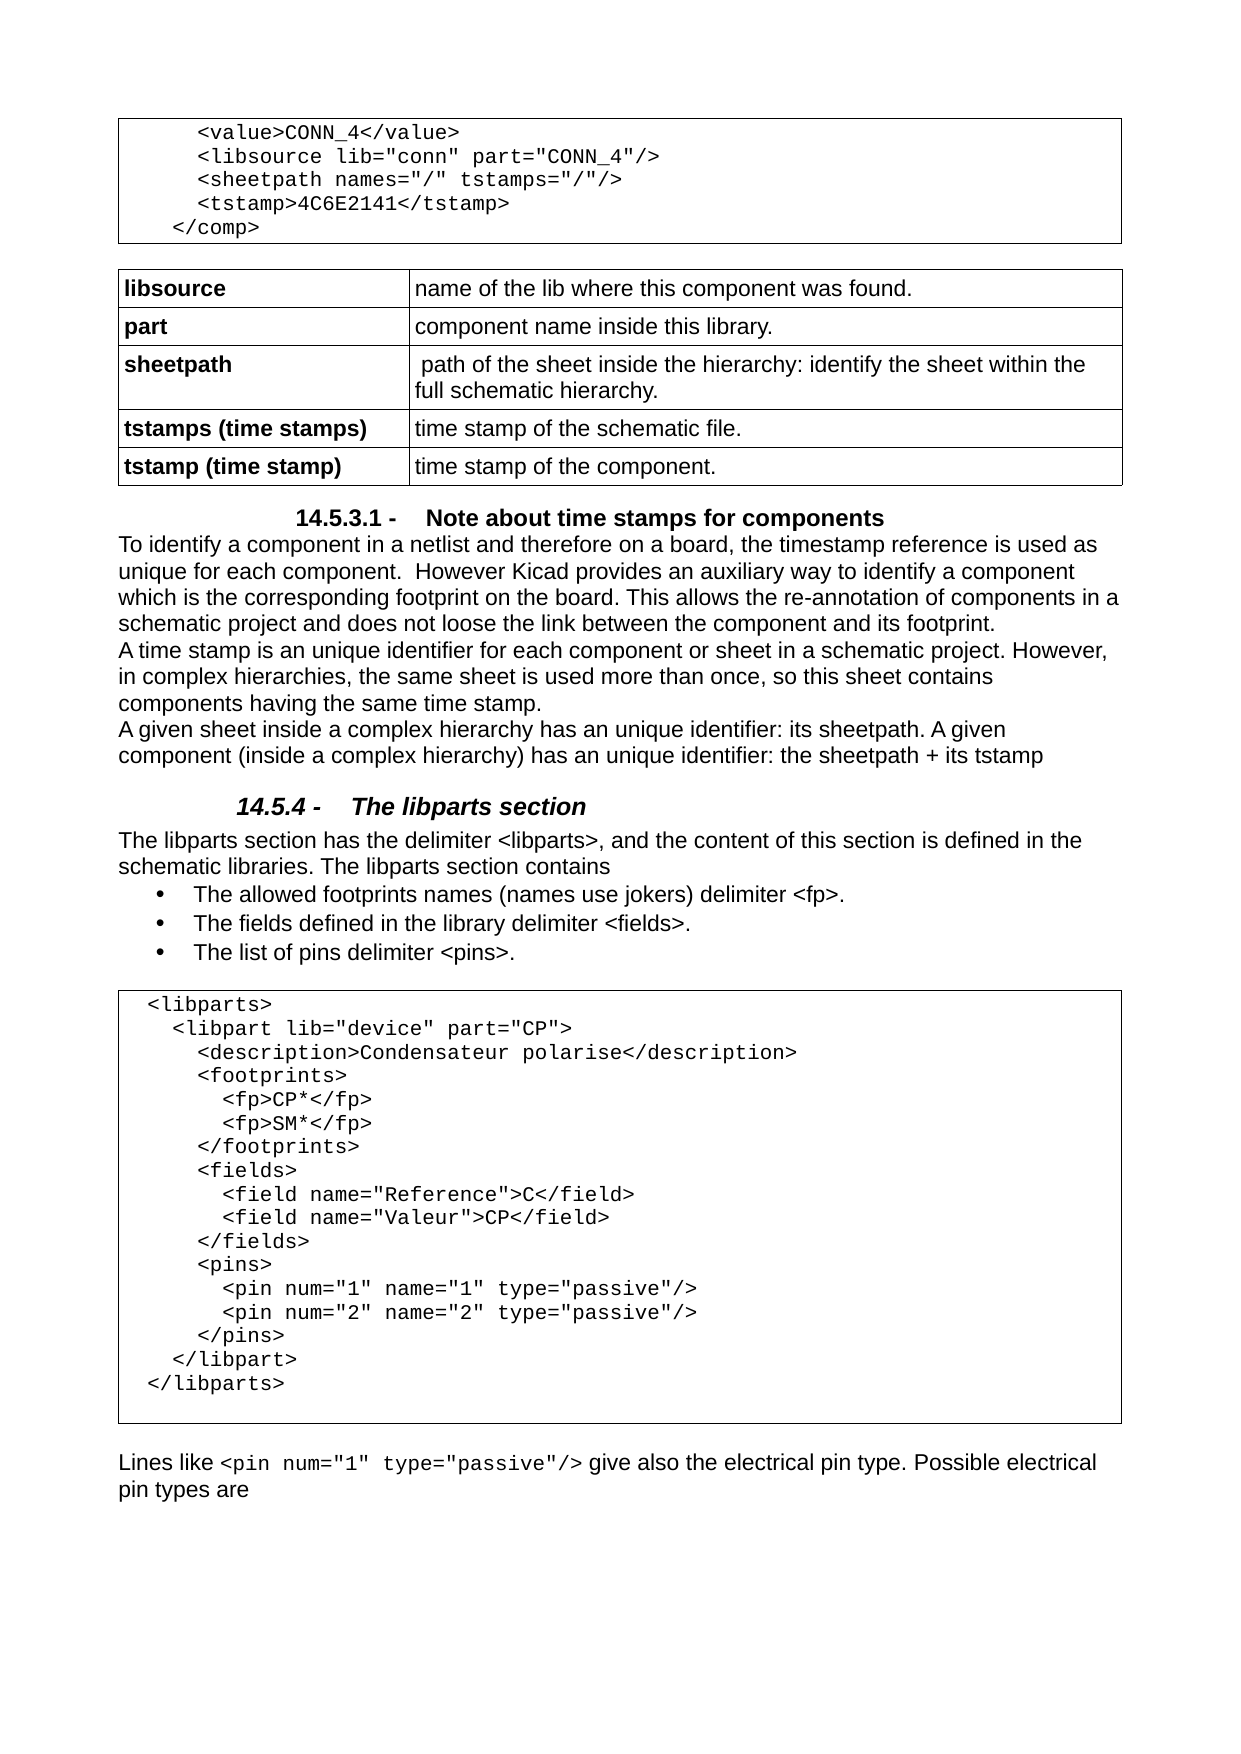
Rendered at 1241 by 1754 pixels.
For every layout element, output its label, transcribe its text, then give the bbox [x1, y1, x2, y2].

text <fp>SM*</fp> [119, 1109, 1121, 1132]
text </fields> [119, 1227, 1121, 1251]
text To identify a component in a netlist and therefore on a board, the timestamp reference is used as unique for each component. However Kicad provides an auxiliary way to identify a component which is the corresponding footprint on the board. This allows the re-annotation of components in a schematic project and does not loose the link between the component and its footprint. [118, 531, 1122, 637]
text <tstamp>4C6E2141</tstamp> [119, 189, 1121, 213]
text </libparts> [119, 1369, 1121, 1396]
text <libsource lib="conn" part="CONN_4"/> [119, 142, 1121, 165]
text <field name="Reference">C</field> [119, 1179, 1121, 1203]
text </libpart> [119, 1345, 1121, 1369]
table_cell time stamp of the schematic file. [410, 410, 1122, 447]
text <footprints> [119, 1061, 1121, 1085]
text The libparts section has the delimiter <libparts>, and the content of this section is defined in the schematic libraries. The libparts section contains [118, 827, 1122, 879]
table_cell tstamps (time stamps) [119, 410, 409, 447]
table_header libsource [119, 270, 409, 307]
text <description>Condensateur polarise</description> [119, 1038, 1121, 1061]
text <fields> [119, 1156, 1121, 1179]
text </footprints> [119, 1132, 1121, 1156]
table_cell time stamp of the component. [410, 448, 1122, 485]
table_header name of the lib where this component was found. [410, 270, 1122, 307]
text </pins> [119, 1321, 1121, 1345]
table_cell sheetpath [119, 346, 409, 409]
text A time stamp is an unique identifier for each component or sheet in a schematic project. However, in complex hierarchies, the same sheet is used more than once, so this sheet contains components having the same time stamp. [118, 637, 1122, 716]
table_cell component name inside this library. [410, 308, 1122, 345]
text <libpart lib="device" part="CP"> [119, 1014, 1121, 1038]
list The allowed footprints names (names use jokers) delimiter <fp>. [156, 879, 1122, 908]
text <pins> [119, 1251, 1121, 1274]
text <pin num="2" name="2" type="passive"/> [119, 1298, 1121, 1321]
text Lines like <pin num="1" type="passive"/> give also the electrical pin type. Possible electrical pin types are [118, 1449, 1122, 1503]
text <libparts> [119, 991, 1121, 1014]
text <field name="Valeur">CP</field> [119, 1203, 1121, 1227]
list The list of pins delimiter <pins>. [156, 937, 1122, 966]
list The fields defined in the library delimiter <fields>. [156, 908, 1122, 937]
text </comp> [119, 213, 1121, 243]
subtitle The libparts section [236, 792, 1122, 820]
text <value>CONN_4</value> [119, 119, 1121, 142]
table_cell path of the sheet inside the hierarchy: identify the sheet within the full schematic hierarchy. [410, 346, 1122, 409]
text <pin num="1" name="1" type="passive"/> [119, 1274, 1121, 1298]
table_cell part [119, 308, 409, 345]
table_cell tstamp (time stamp) [119, 448, 409, 485]
text A given sheet inside a complex hierarchy has an unique identifier: its sheetpath. A given component (inside a complex hierarchy) has an unique identifier: the sheetpath + its tstamp [118, 716, 1122, 768]
subtitle Note about time stamps for components [295, 504, 1122, 531]
text <fp>CP*</fp> [119, 1085, 1121, 1109]
text <sheetpath names="/" tstamps="/"/> [119, 165, 1121, 189]
